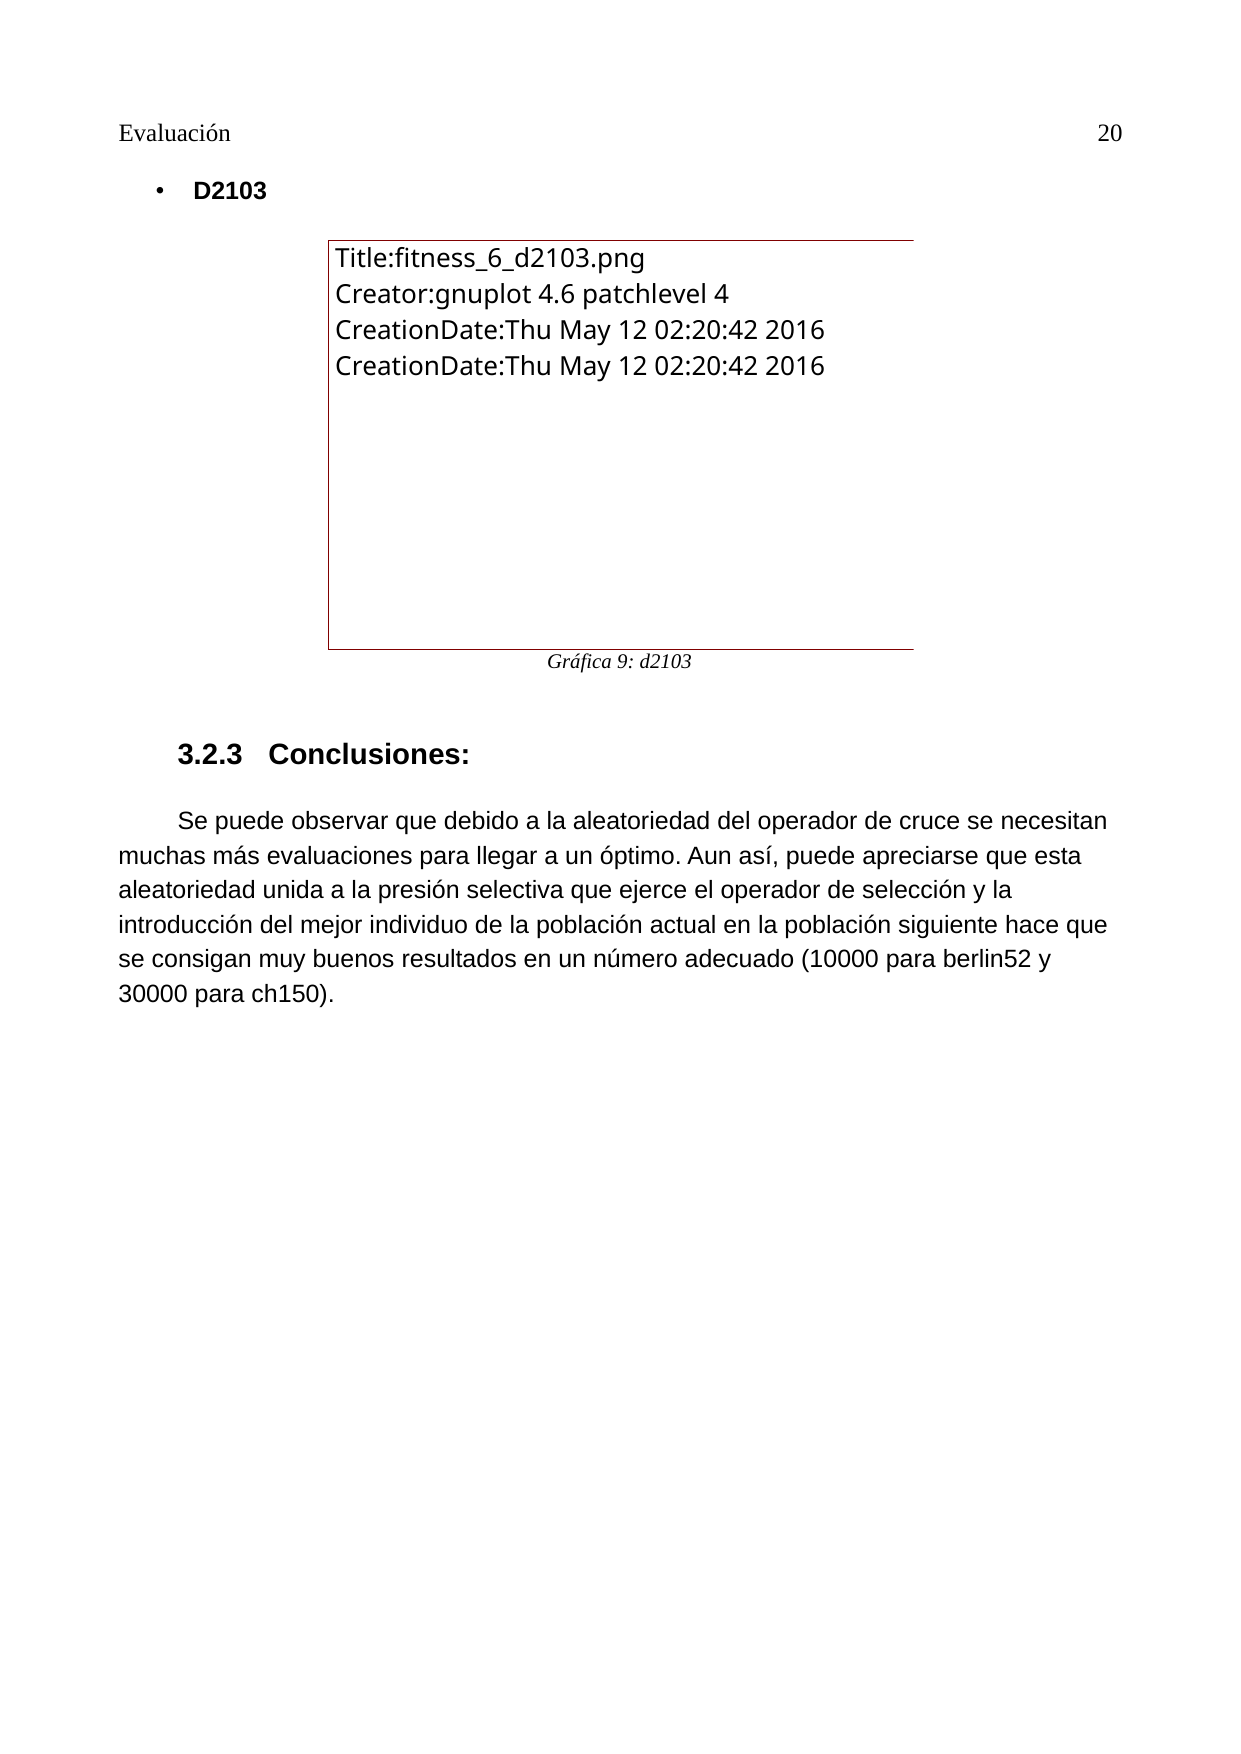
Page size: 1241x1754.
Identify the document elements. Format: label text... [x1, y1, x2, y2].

text Gráfica 9: d2103 [327, 238, 914, 673]
text Se puede observar que debido a la aleatoriedad del operador de cruce se necesitan muchas más evaluaciones para llegar a un óptimo. Aun así, puede apreciarse que esta aleatoriedad unida a la presión selectiva que ejerce el operador de selección y la introducción del mejor individuo de la población actual en la población siguiente hace que se consigan muy buenos resultados en un número adecuado (10000 para berlin52 y 30000 para ch150). [118, 806, 1122, 1007]
list D2103 [156, 176, 1122, 205]
subtitle Conclusiones: [177, 737, 1122, 771]
